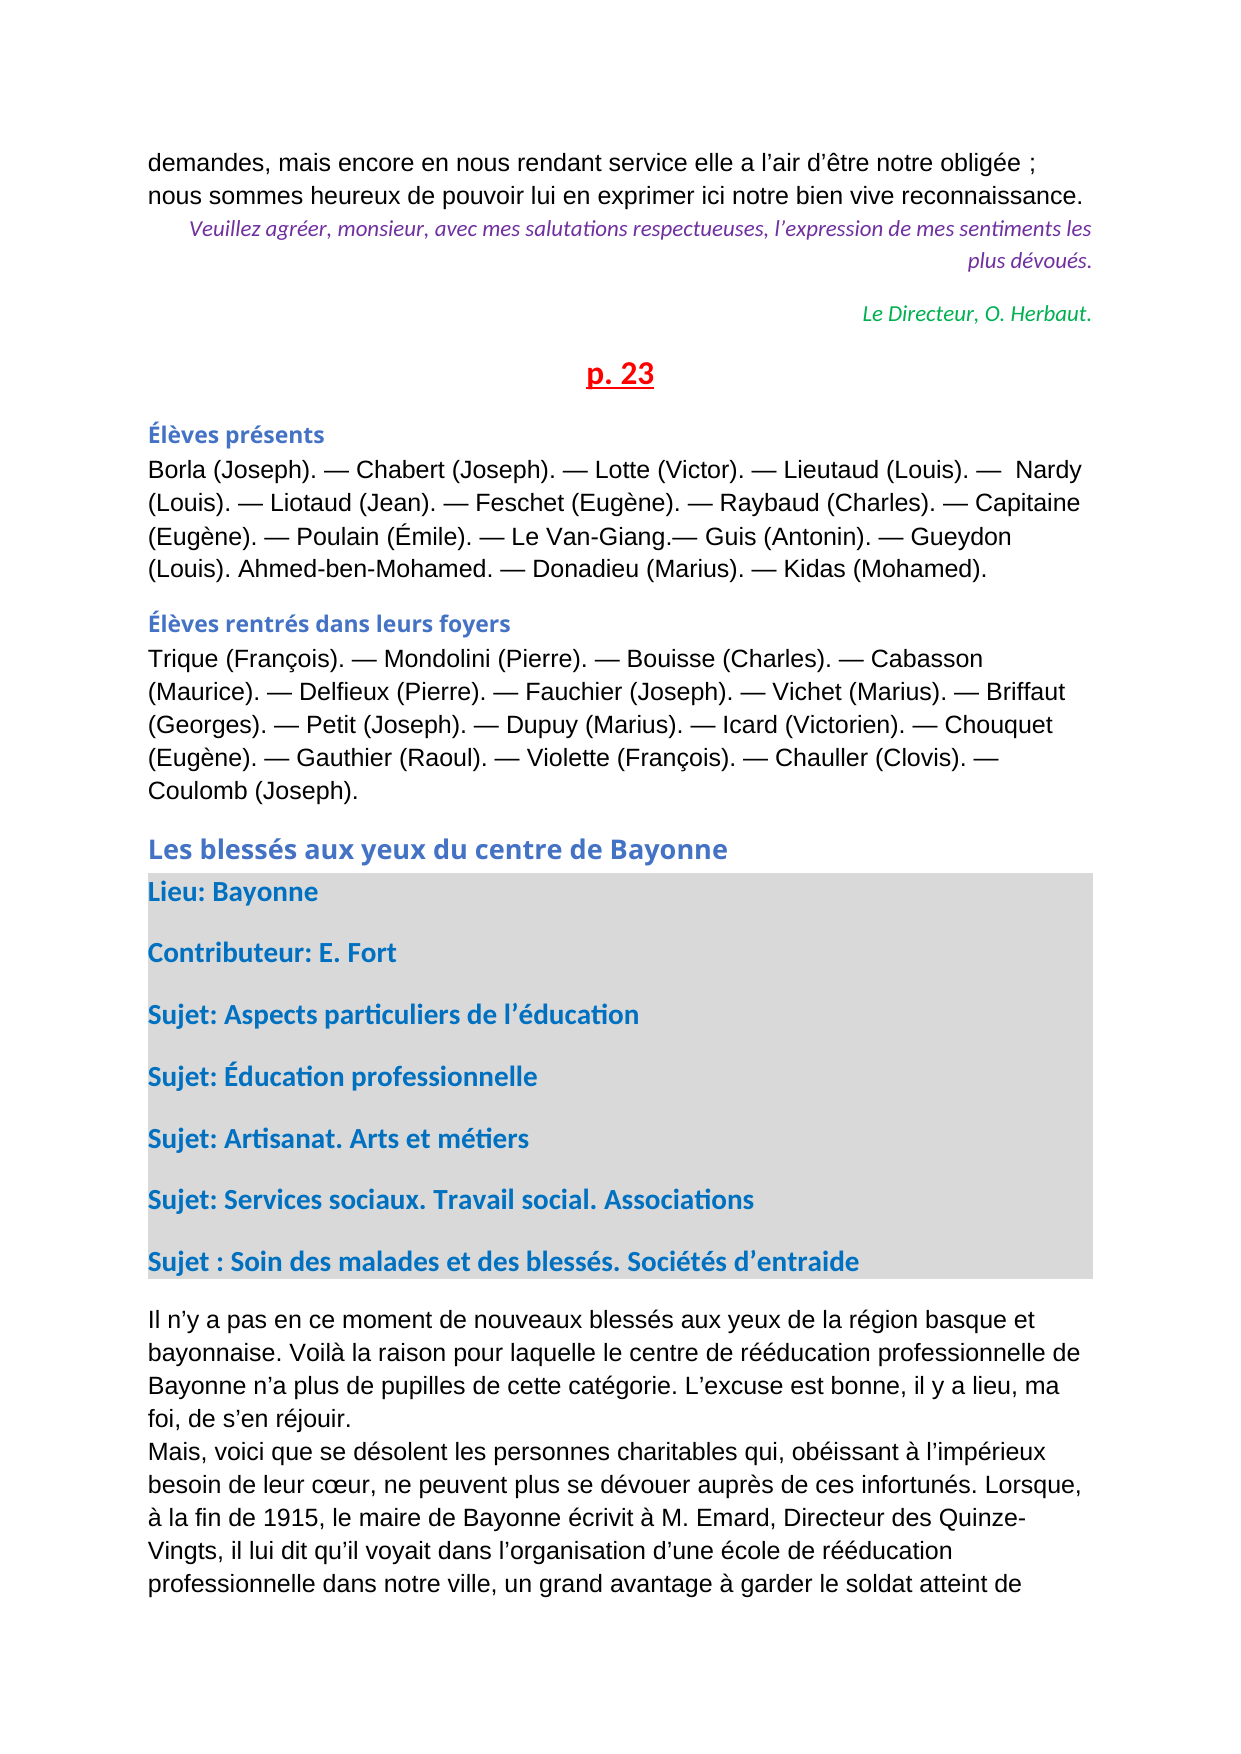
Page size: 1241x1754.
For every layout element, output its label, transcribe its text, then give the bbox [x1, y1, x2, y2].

text Veuillez agréer, monsieur, avec mes salutations respectueuses, l’expression de mes sentiments les plus dévoués. [148, 214, 1093, 274]
text p. 23 [148, 352, 1093, 393]
text Mais, voici que se désolent les personnes charitables qui, obéissant à l’impérieux besoin de leur cœur, ne peuvent plus se dévouer auprès de ces infortunés. Lorsque, à la fin de 1915, le maire de Bayonne écrivit à M. Emard, Directeur des Quinze-Vingts, il lui dit qu’il voyait dans l’organisation d’une école de rééducation professionnelle dans notre ville, un grand avantage à garder le soldat atteint de [148, 1437, 1093, 1598]
text Le Directeur, O. Herbaut. [148, 299, 1093, 327]
text Sujet: Services sociaux. Travail social. Associations [148, 1181, 1093, 1217]
text Contributeur: E. Fort [148, 934, 1093, 970]
text Sujet: Aspects particuliers de l’éducation [148, 996, 1093, 1032]
subtitle Élèves présents [148, 419, 1093, 451]
text Sujet: Éducation professionnelle [148, 1058, 1093, 1093]
text Sujet : Soin des malades et des blessés. Sociétés d’entraide [148, 1243, 1093, 1279]
text Lieu: Bayonne [148, 873, 1093, 908]
subtitle Les blessés aux yeux du centre de Bayonne [148, 830, 1093, 867]
text Il n’y a pas en ce moment de nouveaux blessés aux yeux de la région basque et bayonnaise. Voilà la raison pour laquelle le centre de rééducation professionnelle de Bayonne n’a plus de pupilles de cette catégorie. L’excuse est bonne, il y a lieu, ma foi, de s’en réjouir. [148, 1305, 1093, 1433]
subtitle Élèves rentrés dans leurs foyers [148, 608, 1093, 639]
text demandes, mais encore en nous rendant service elle a l’air d’être notre obligée ; nous sommes heureux de pouvoir lui en exprimer ici notre bien vive reconnaissance. [148, 148, 1093, 209]
text Sujet: Artisanat. Arts et métiers [148, 1120, 1093, 1155]
text Trique (François). — Mondolini (Pierre). — Bouisse (Charles). — Cabasson (Maurice). — Delfieux (Pierre). — Fauchier (Joseph). — Vichet (Marius). — Briffaut (Georges). — Petit (Joseph). — Dupuy (Marius). — Icard (Victorien). — Chouquet (Eugène). — Gauthier (Raoul). — Violette (François). — Chauller (Clovis). — Coulomb (Joseph). [148, 644, 1093, 805]
text Borla (Joseph). — Chabert (Joseph). — Lotte (Victor). — Lieutaud (Louis). — Nardy (Louis). — Liotaud (Jean). — Feschet (Eugène). — Raybaud (Charles). — Capitaine (Eugène). — Poulain (Émile). — Le Van-Giang.— Guis (Antonin). — Gueydon (Louis). Ahmed-ben-Mohamed. — Donadieu (Marius). — Kidas (Mohamed). [148, 455, 1093, 583]
